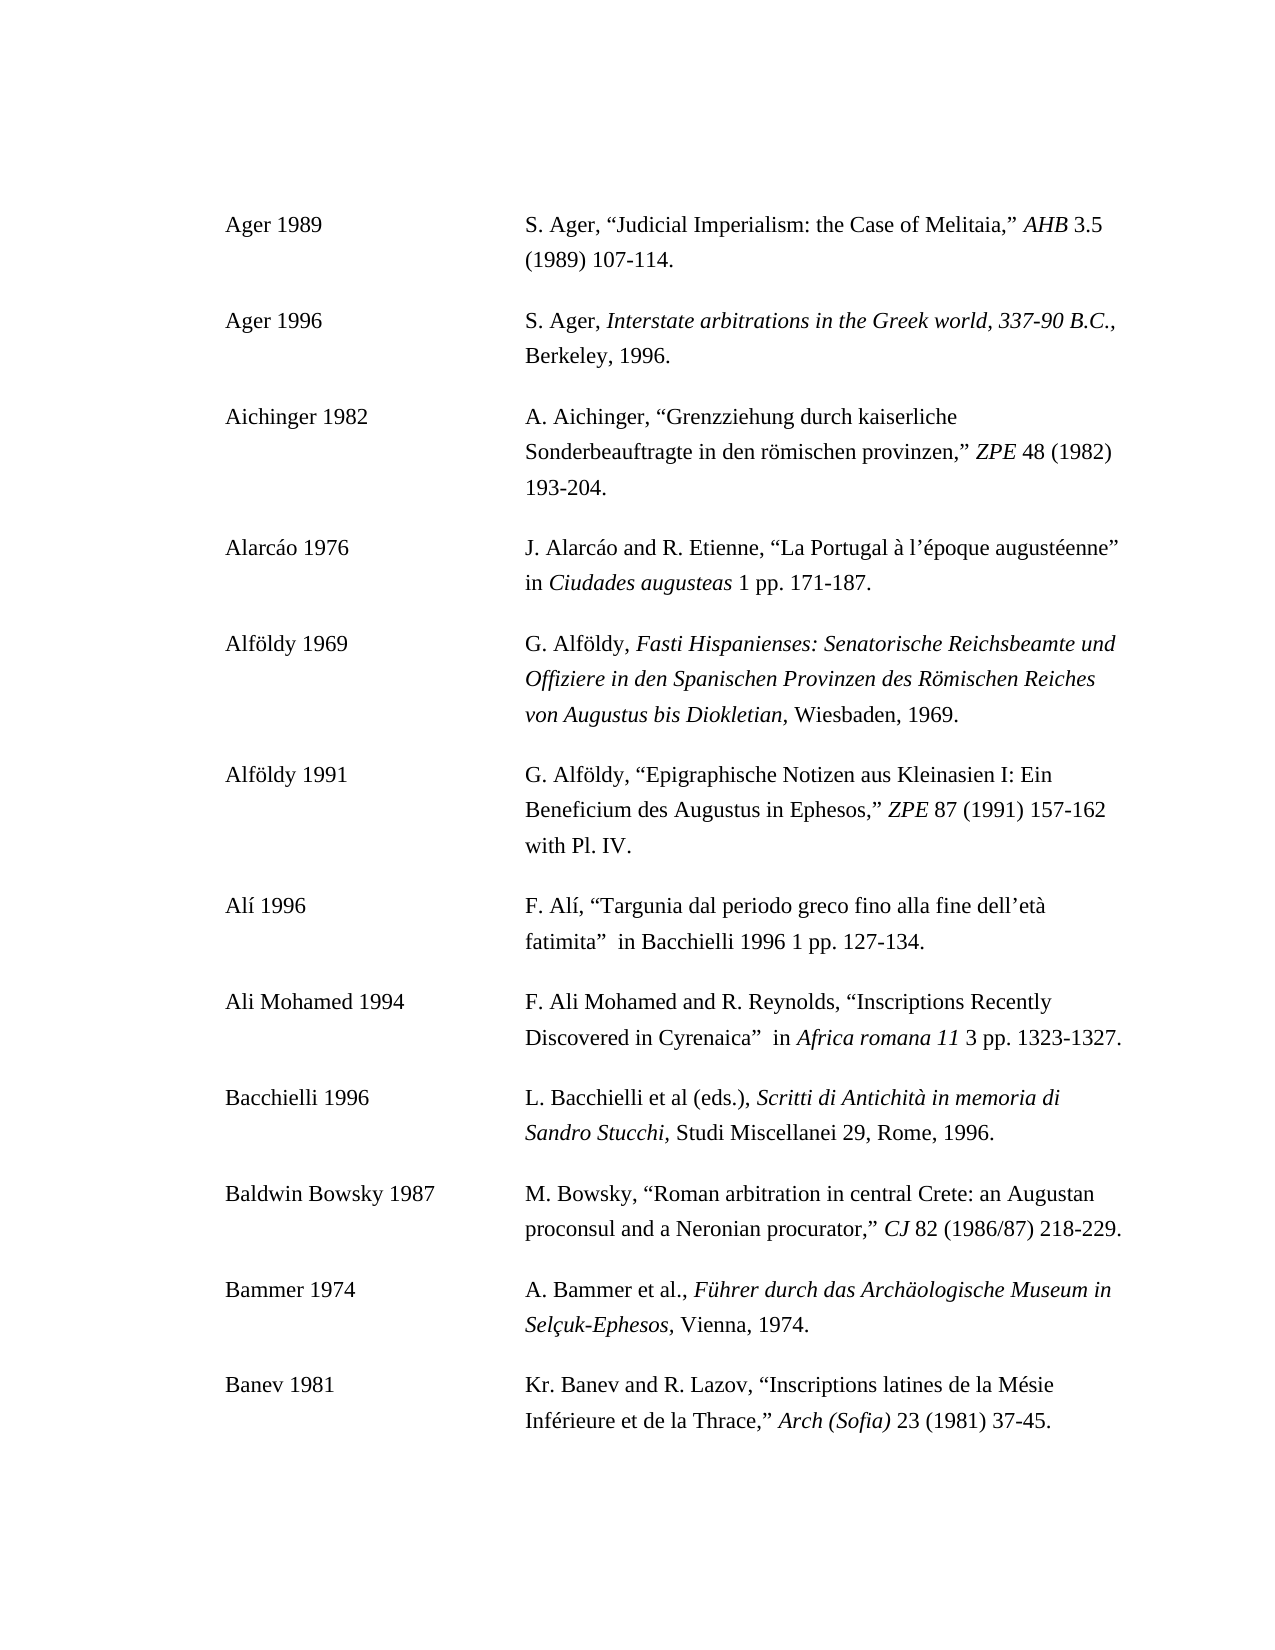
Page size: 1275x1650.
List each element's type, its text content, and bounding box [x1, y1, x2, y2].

text Ager 1989 S. Ager, “Judicial Imperialism: the Case of Melitaia,” AHB 3.5 (1989) 107-114. [225, 204, 1125, 275]
text Bacchielli 1996 L. Bacchielli et al (eds.), Scritti di Antichità in memoria di Sandro Stucchi, Studi Miscellanei 29, Rome, 1996. [225, 1077, 1125, 1148]
text Alí 1996 F. Alí, “Targunia dal periodo greco fino alla fine dell’età fatimita” in Bacchielli 1996 1 pp. 127-134. [225, 885, 1125, 956]
text Baldwin Bowsky 1987 M. Bowsky, “Roman arbitration in central Crete: an Augustan proconsul and a Neronian procurator,” CJ 82 (1986/87) 218-229. [225, 1173, 1125, 1244]
text Banev 1981 Kr. Banev and R. Lazov, “Inscriptions latines de la Mésie Inférieure et de la Thrace,” Arch (Sofia) 23 (1981) 37-45. [225, 1364, 1125, 1435]
text Alarcáo 1976 J. Alarcáo and R. Etienne, “La Portugal à l’époque augustéenne” in Ciudades augusteas 1 pp. 171-187. [225, 527, 1125, 598]
text Alföldy 1969 G. Alföldy, Fasti Hispanienses: Senatorische Reichsbeamte und Offiziere in den Spanischen Provinzen des Römischen Reiches von Augustus bis Diokletian, Wiesbaden, 1969. [225, 623, 1125, 729]
text Ali Mohamed 1994 F. Ali Mohamed and R. Reynolds, “Inscriptions Recently Discovered in Cyrenaica” in Africa romana 11 3 pp. 1323-1327. [225, 981, 1125, 1052]
text Bammer 1974 A. Bammer et al., Führer durch das Archäologische Museum in Selçuk-Ephesos, Vienna, 1974. [225, 1269, 1125, 1339]
text Alföldy 1991 G. Alföldy, “Epigraphische Notizen aus Kleinasien I: Ein Beneficium des Augustus in Ephesos,” ZPE 87 (1991) 157-162 with Pl. IV. [225, 754, 1125, 860]
text Ager 1996 S. Ager, Interstate arbitrations in the Greek world, 337-90 B.C., Berkeley, 1996. [225, 300, 1125, 371]
text Aichinger 1982 A. Aichinger, “Grenzziehung durch kaiserliche Sonderbeauftragte in den römischen provinzen,” ZPE 48 (1982) 193-204. [225, 396, 1125, 502]
